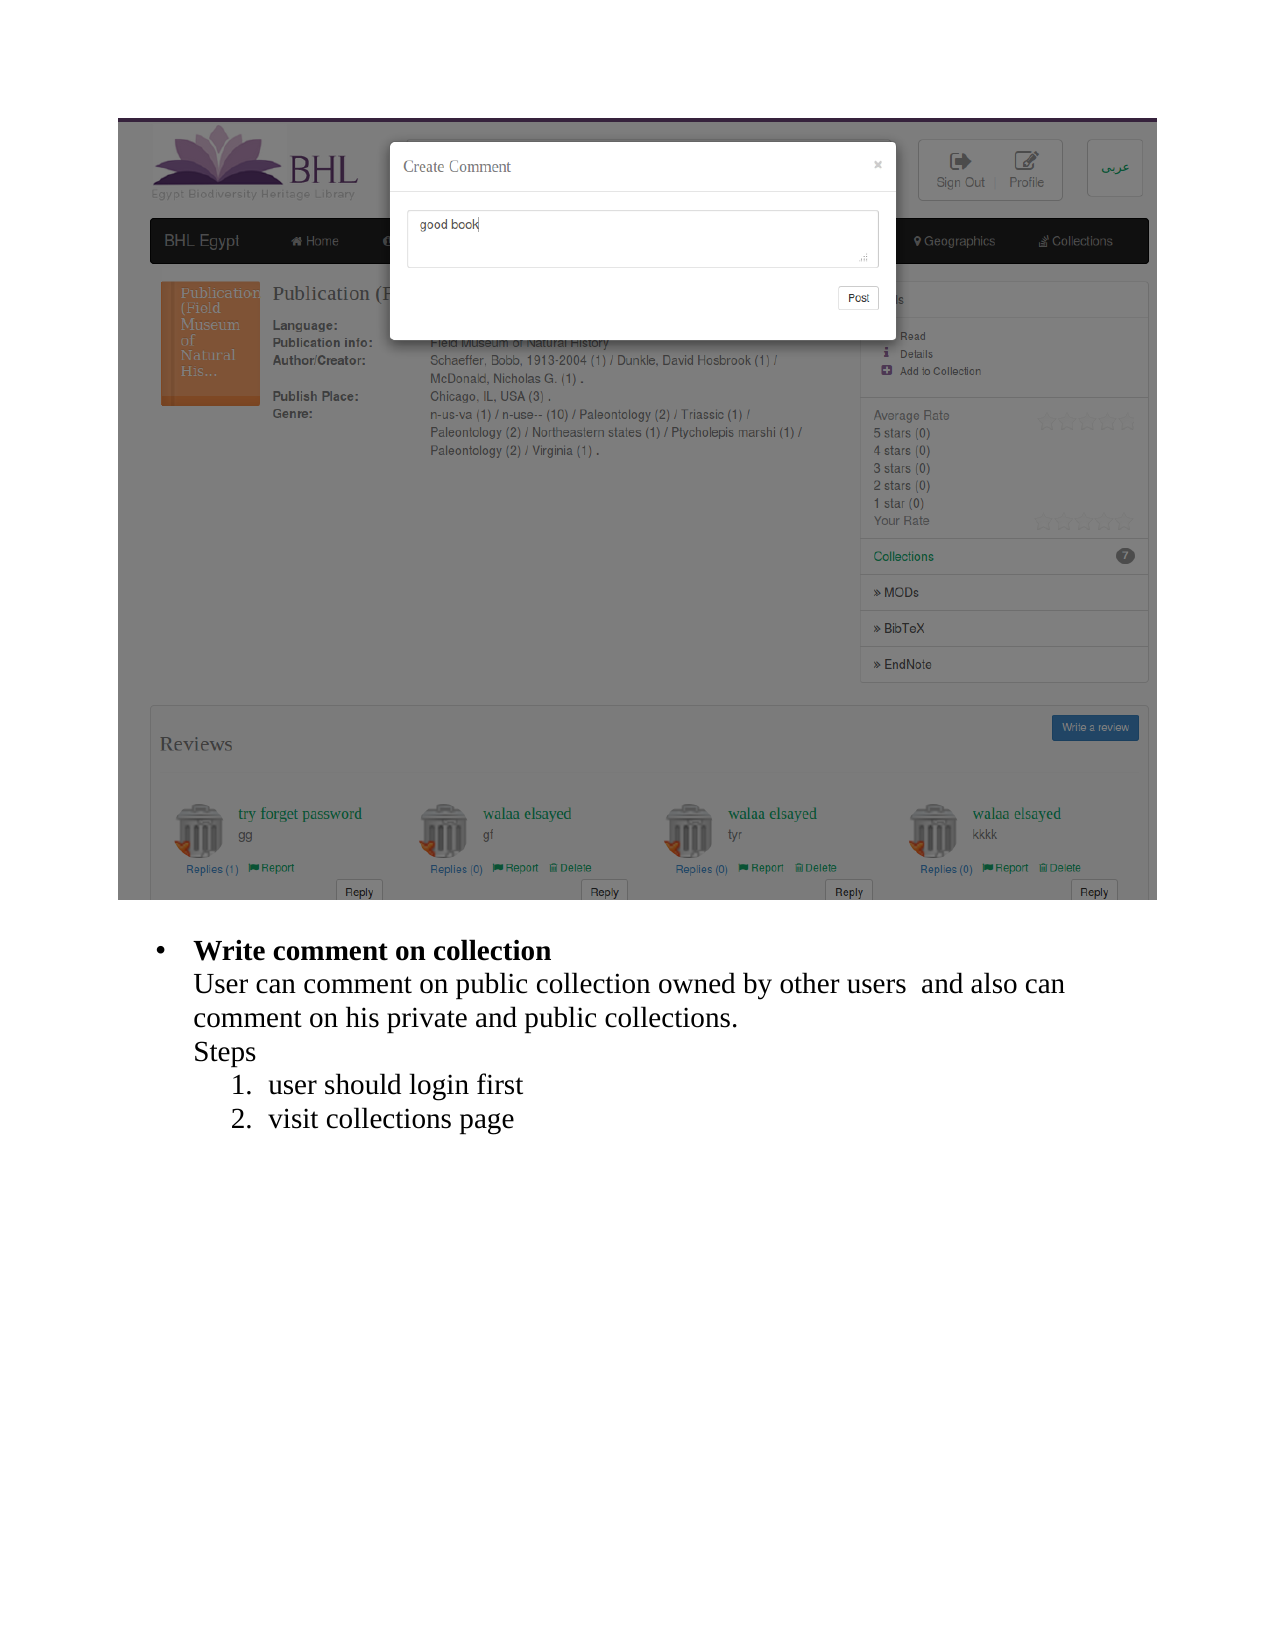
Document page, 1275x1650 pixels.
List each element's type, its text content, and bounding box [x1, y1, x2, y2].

list user should login first [231, 1067, 1157, 1101]
picture [118, 118, 1157, 900]
list User can comment on public collection owned by other users and also can comment on his private and public collections. [156, 967, 1157, 1034]
list Steps [156, 1034, 1157, 1067]
list visit collections page [231, 1101, 1157, 1134]
list Write comment on collection [156, 933, 1157, 967]
